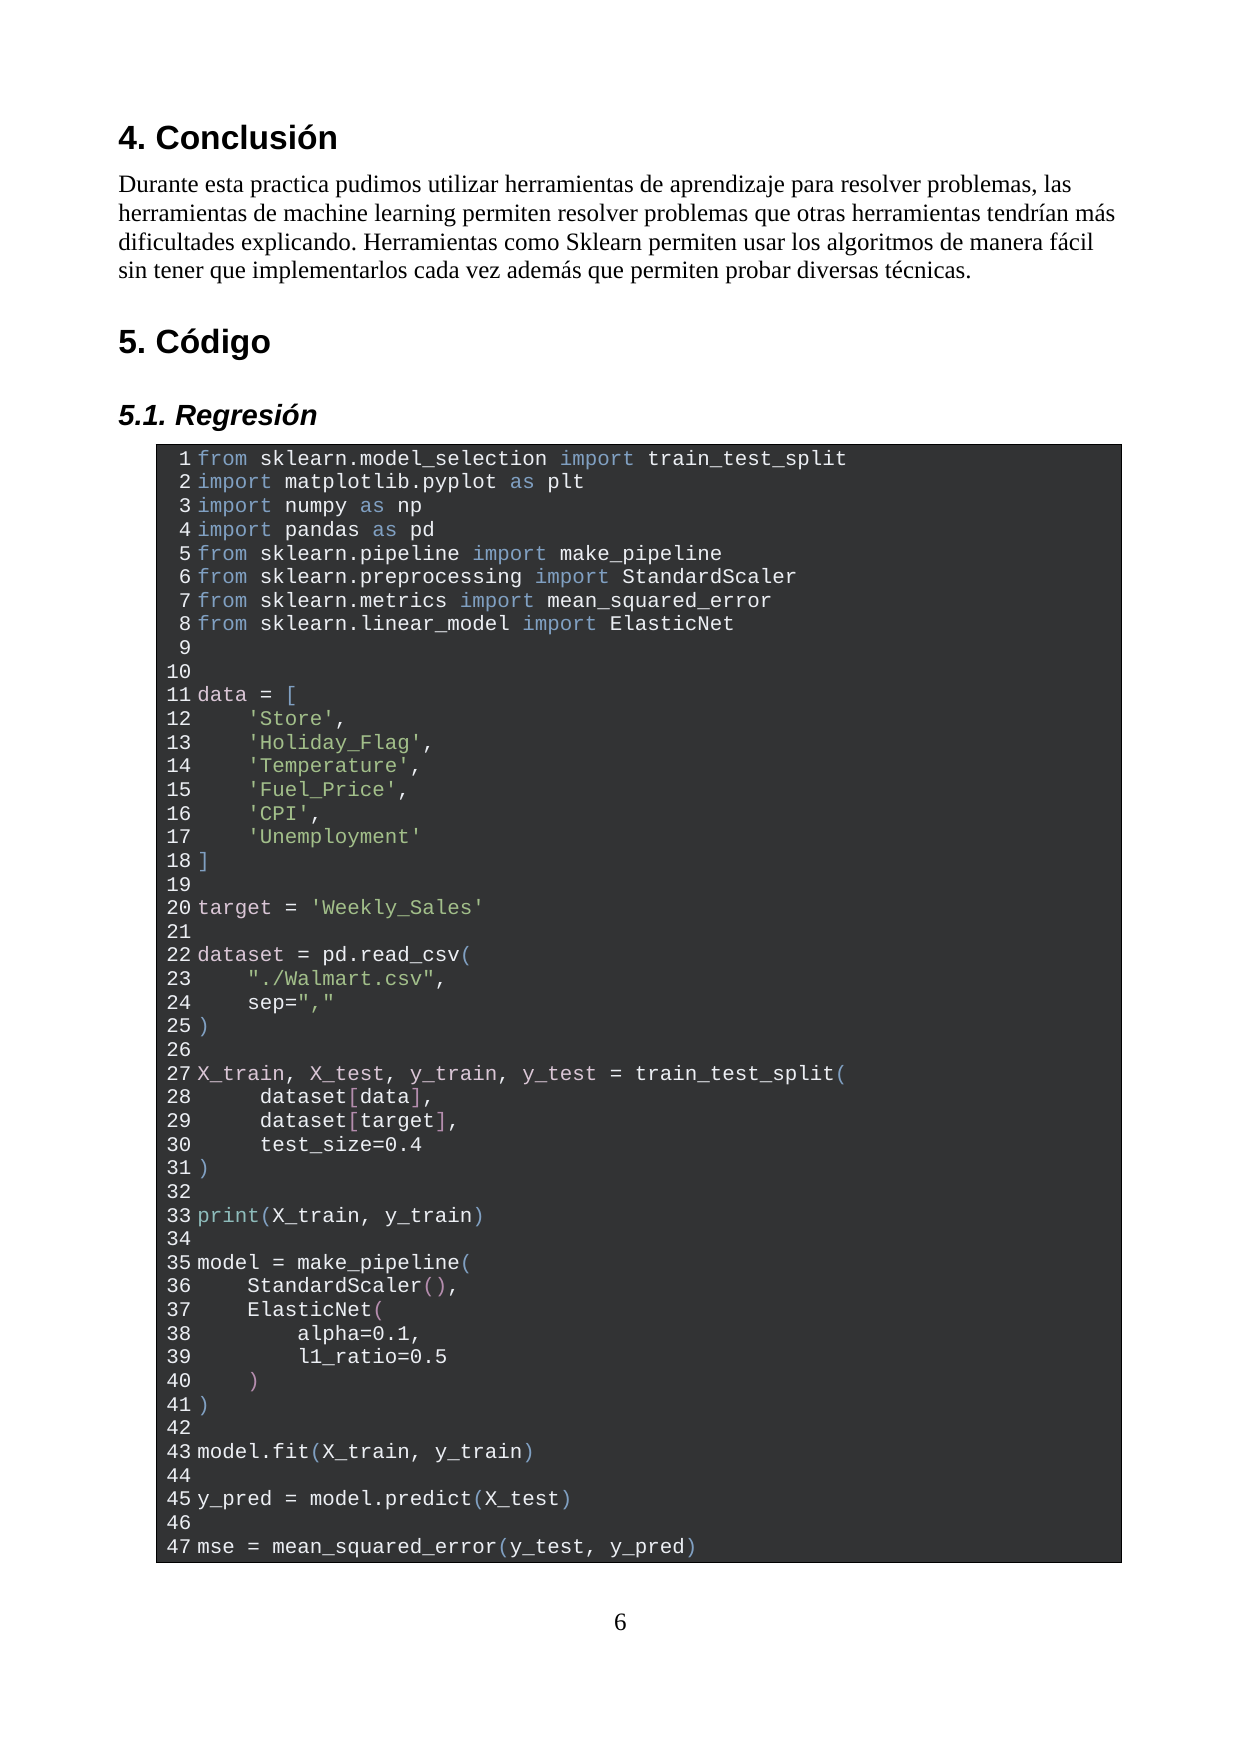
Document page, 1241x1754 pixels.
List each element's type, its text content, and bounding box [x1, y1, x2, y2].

list import pandas as pd [157, 515, 1121, 538]
list "./Walmart.csv", [157, 964, 1121, 988]
list 'Holiday_Flag', [157, 728, 1121, 751]
list ) [157, 1390, 1121, 1413]
list from sklearn.model_selection import train_test_split [157, 445, 1121, 468]
list 'Store', [157, 704, 1121, 728]
list print(X_train, y_train) [157, 1201, 1121, 1224]
list 'Temperature', [157, 751, 1121, 775]
list y_pred = model.predict(X_test) [157, 1484, 1121, 1508]
list 'Unemployment' [157, 822, 1121, 846]
subtitle Regresión [118, 398, 1122, 431]
list ] [157, 846, 1121, 869]
list 'Fuel_Price', [157, 775, 1121, 799]
list data = [ [157, 680, 1121, 704]
list import matplotlib.pyplot as plt [157, 468, 1121, 491]
list 'CPI', [157, 799, 1121, 822]
list X_train, X_test, y_train, y_test = train_test_split( [157, 1059, 1121, 1082]
list dataset[data], [157, 1082, 1121, 1106]
list l1_ratio=0.5 [157, 1342, 1121, 1366]
list from sklearn.linear_model import ElasticNet [157, 609, 1121, 633]
list mse = mean_squared_error(y_test, y_pred) [157, 1532, 1121, 1562]
list test_size=0.4 [157, 1130, 1121, 1153]
list model = make_pipeline( [157, 1248, 1121, 1272]
list ) [157, 1011, 1121, 1035]
list dataset[target], [157, 1106, 1121, 1130]
text Durante esta practica pudimos utilizar herramientas de aprendizaje para resolver problemas, las herramientas de machine learning permiten resolver problemas que otras herramientas tendrían más dificultades explicando. Herramientas como Sklearn permiten usar los algoritmos de manera fácil sin tener que implementarlos cada vez además que permiten probar diversas técnicas. [118, 169, 1122, 284]
list from sklearn.metrics import mean_squared_error [157, 586, 1121, 609]
list target = 'Weekly_Sales' [157, 893, 1121, 917]
list alpha=0.1, [157, 1319, 1121, 1342]
list dataset = pd.read_csv( [157, 941, 1121, 964]
list from sklearn.pipeline import make_pipeline [157, 538, 1121, 562]
list sep="," [157, 988, 1121, 1011]
subtitle Conclusión [118, 118, 1122, 157]
list import numpy as np [157, 491, 1121, 515]
subtitle Código [118, 322, 1122, 360]
list ) [157, 1153, 1121, 1177]
list ElasticNet( [157, 1295, 1121, 1319]
list ) [157, 1366, 1121, 1390]
list from sklearn.preprocessing import StandardScaler [157, 562, 1121, 586]
list model.fit(X_train, y_train) [157, 1437, 1121, 1461]
list StandardScaler(), [157, 1272, 1121, 1295]
